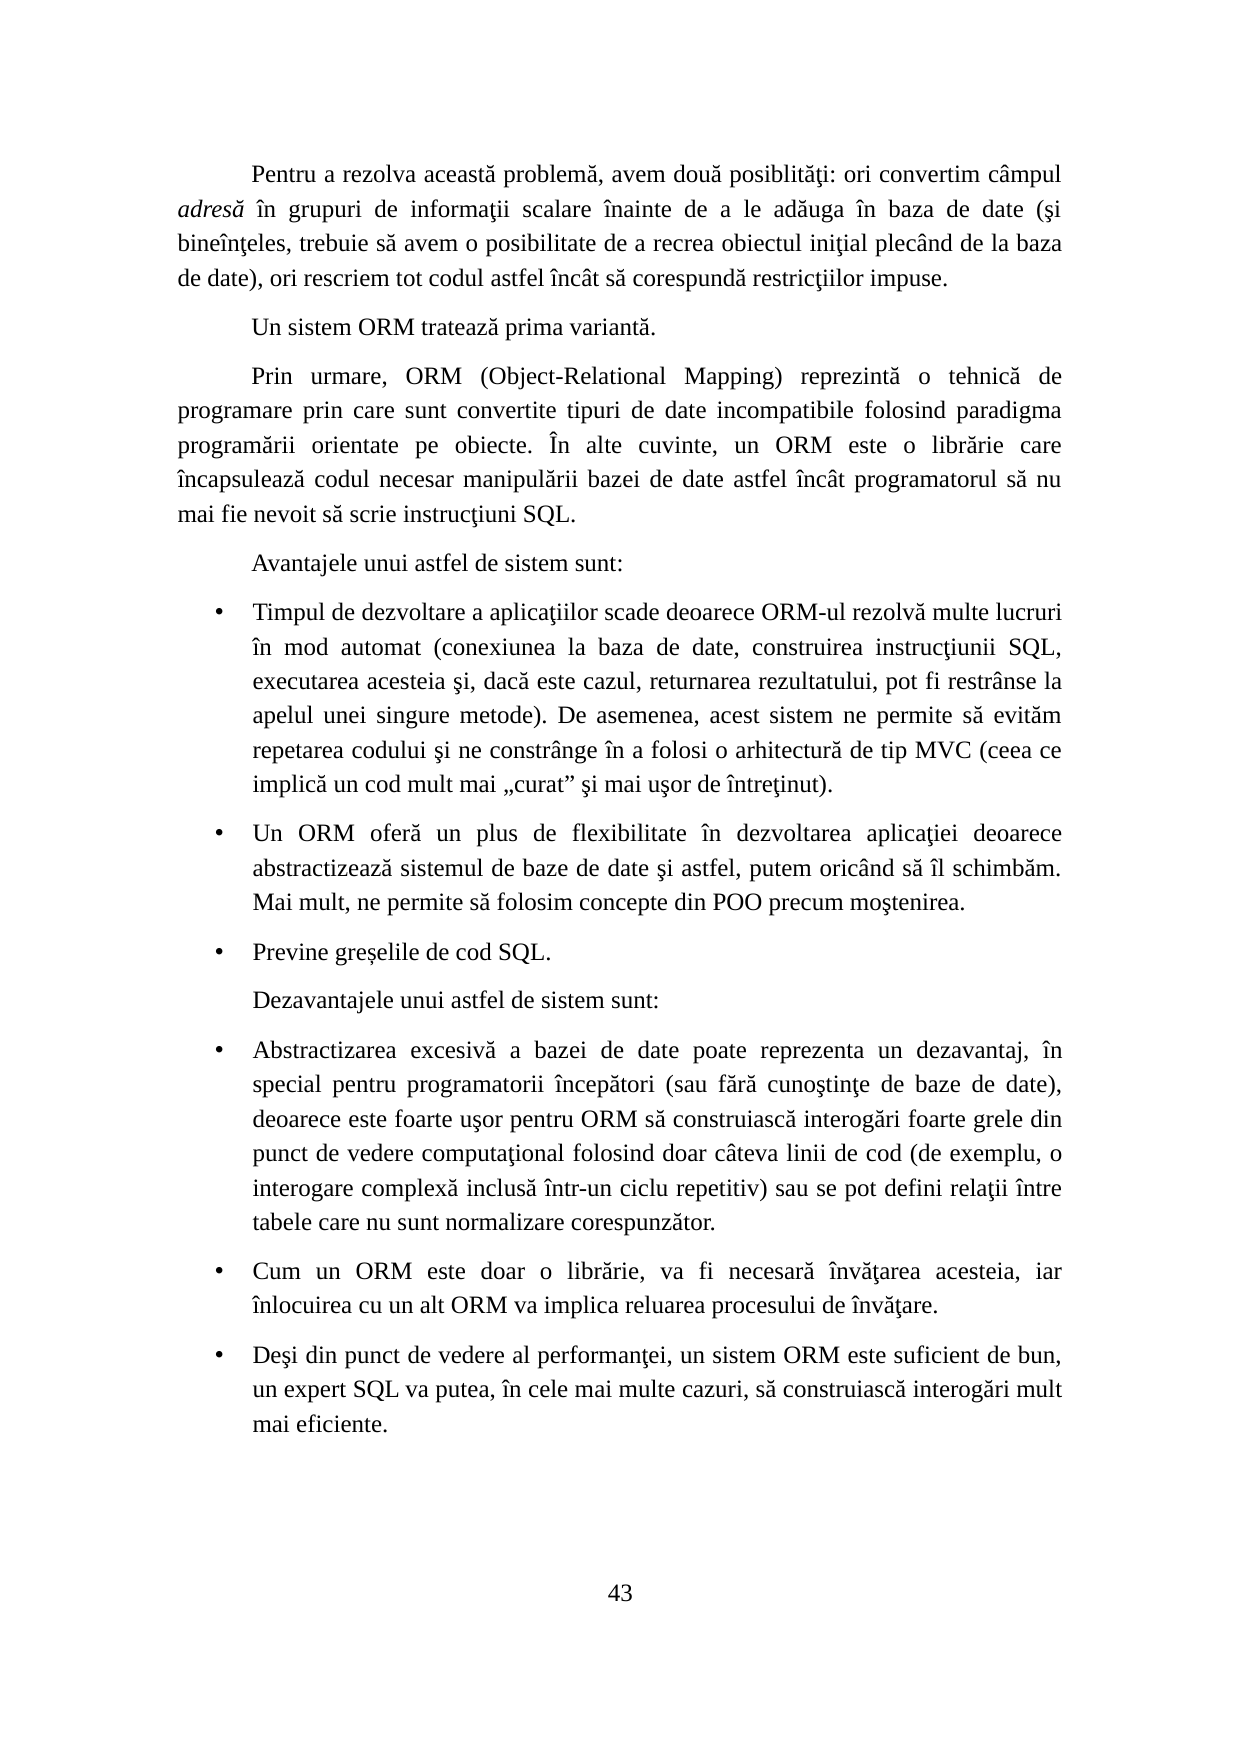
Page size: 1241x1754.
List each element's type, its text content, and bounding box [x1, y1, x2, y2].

text Prin urmare, ORM (Object-Relational Mapping) reprezintă o tehnică de programare prin care sunt convertite tipuri de date incompatibile folosind paradigma programării orientate pe obiecte. În alte cuvinte, un ORM este o librărie care încapsulează codul necesar manipulării bazei de date astfel încât programatorul să nu mai fie nevoit să scrie instrucţiuni SQL. [177, 361, 1063, 528]
text Un sistem ORM tratează prima variantă. [177, 312, 1063, 341]
list Cum un ORM este doar o librărie, va fi necesară învăţarea acesteia, iar înlocuirea cu un alt ORM va implica reluarea procesului de învăţare. [215, 1256, 1063, 1319]
list Timpul de dezvoltare a aplicaţiilor scade deoarece ORM-ul rezolvă multe lucruri în mod automat (conexiunea la baza de date, construirea instrucţiunii SQL, executarea acesteia şi, dacă este cazul, returnarea rezultatului, pot fi restrânse la apelul unei singure metode). De asemenea, acest sistem ne permite să evităm repetarea codului şi ne constrânge în a folosi o arhitectură de tip MVC (ceea ce implică un cod mult mai „curat” şi mai uşor de întreţinut). [215, 597, 1063, 798]
list Previne greșelile de cod SQL. [215, 937, 1063, 965]
list Un ORM oferă un plus de flexibilitate în dezvoltarea aplicaţiei deoarece abstractizează sistemul de baze de date şi astfel, putem oricând să îl schimbăm. Mai mult, ne permite să folosim concepte din POO precum moştenirea. [215, 818, 1063, 916]
list Dezavantajele unui astfel de sistem sunt: [215, 986, 1063, 1014]
text Avantajele unui astfel de sistem sunt: [177, 548, 1063, 577]
list Abstractizarea excesivă a bazei de date poate reprezenta un dezavantaj, în special pentru programatorii începători (sau fără cunoştinţe de baze de date), deoarece este foarte uşor pentru ORM să construiască interogări foarte grele din punct de vedere computaţional folosind doar câteva linii de cod (de exemplu, o interogare complexă inclusă într-un ciclu repetitiv) sau se pot defini relaţii între tabele care nu sunt normalizare corespunzător. [215, 1035, 1063, 1236]
list Deşi din punct de vedere al performanţei, un sistem ORM este suficient de bun, un expert SQL va putea, în cele mai multe cazuri, să construiască interogări mult mai eficiente. [215, 1340, 1063, 1437]
text Pentru a rezolva această problemă, avem două posiblităţi: ori convertim câmpul adresă în grupuri de informaţii scalare înainte de a le adăuga în baza de date (şi bineînţeles, trebuie să avem o posibilitate de a recrea obiectul iniţial plecând de la baza de date), ori rescriem tot codul astfel încât să corespundă restricţiilor impuse. [177, 159, 1063, 292]
